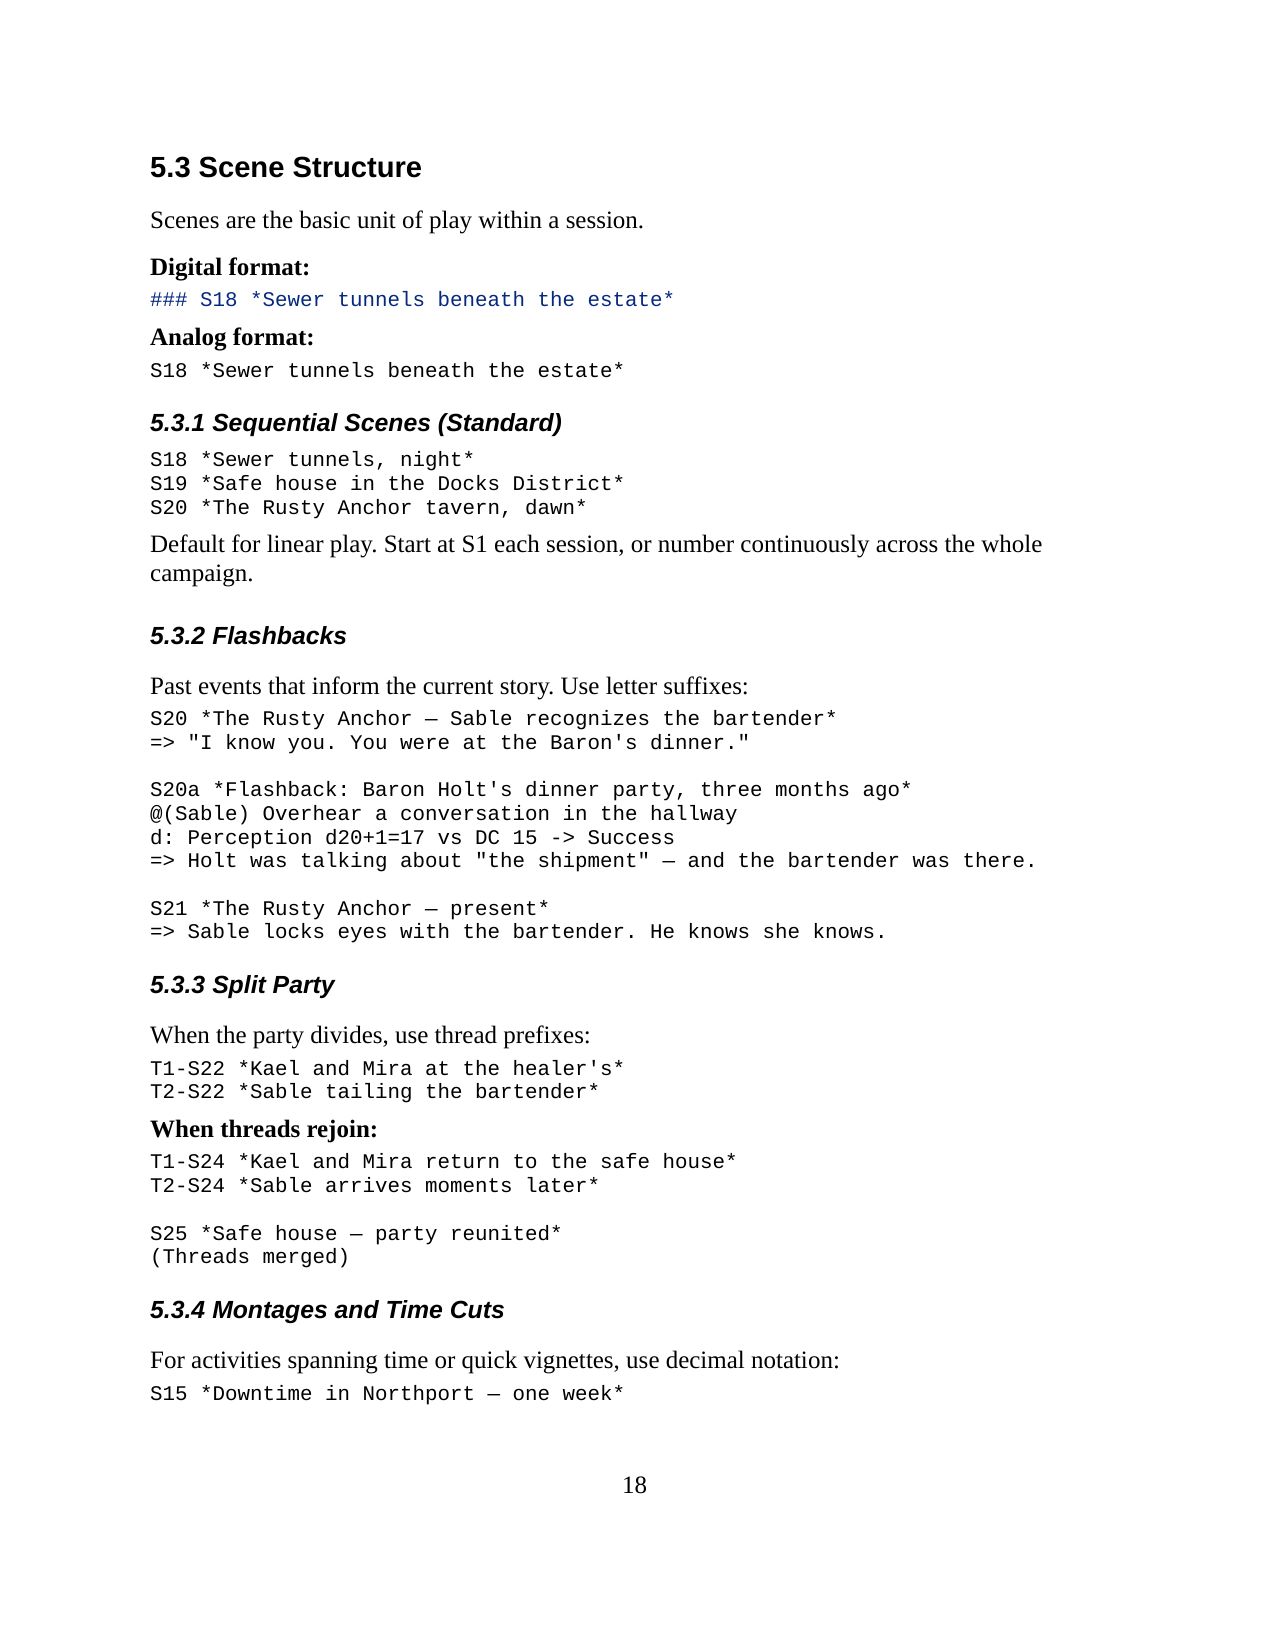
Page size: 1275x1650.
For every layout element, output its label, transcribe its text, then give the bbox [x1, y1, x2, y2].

text @(Sable) Overhear a conversation in the hallway [150, 803, 1125, 827]
text ### S18 *Sewer tunnels beneath the estate* [150, 289, 1125, 313]
text S19 *Safe house in the Docks District* [150, 473, 1125, 497]
text Digital format: [150, 252, 1125, 280]
text S18 *Sewer tunnels beneath the estate* [150, 360, 1125, 383]
subtitle 5.3.1 Sequential Scenes (Standard) [150, 408, 1125, 437]
subtitle 5.3.3 Split Party [150, 970, 1125, 998]
text => "I know you. You were at the Baron's dinner." [150, 732, 1125, 756]
subtitle 5.3.2 Flashbacks [150, 621, 1125, 649]
text T1-S24 *Kael and Mira return to the safe house* [150, 1152, 1125, 1175]
text When the party divides, use thread prefixes: [150, 1020, 1125, 1049]
text => Sable locks eyes with the bartender. He knows she knows. [150, 921, 1125, 945]
text Past events that inform the current story. Use letter suffixes: [150, 671, 1125, 699]
subtitle 5.3 Scene Structure [150, 150, 1125, 183]
text S20a *Flashback: Baron Holt's dinner party, three months ago* [150, 779, 1125, 803]
text S21 *The Rusty Anchor — present* [150, 898, 1125, 921]
text T1-S22 *Kael and Mira at the healer's* [150, 1058, 1125, 1081]
text T2-S22 *Sable tailing the bartender* [150, 1081, 1125, 1105]
text (Threads merged) [150, 1246, 1125, 1270]
text S15 *Downtime in Northport — one week* [150, 1382, 1125, 1406]
text => Holt was talking about "the shipment" — and the bartender was there. [150, 850, 1125, 874]
text Scenes are the basic unit of play within a session. [150, 205, 1125, 234]
text Analog format: [150, 322, 1125, 351]
text d: Perception d20+1=17 vs DC 15 -> Success [150, 827, 1125, 850]
text S20 *The Rusty Anchor tavern, dawn* [150, 497, 1125, 520]
text S25 *Safe house — party reunited* [150, 1222, 1125, 1246]
text Default for linear play. Start at S1 each session, or number continuously across the whole campaign. [150, 529, 1125, 587]
text For activities spanning time or quick vignettes, use decimal notation: [150, 1345, 1125, 1373]
text T2-S24 *Sable arrives moments later* [150, 1175, 1125, 1199]
subtitle 5.3.4 Montages and Time Cuts [150, 1295, 1125, 1323]
text S20 *The Rusty Anchor — Sable recognizes the bartender* [150, 708, 1125, 732]
text When threads rejoin: [150, 1114, 1125, 1143]
text S18 *Sewer tunnels, night* [150, 449, 1125, 473]
